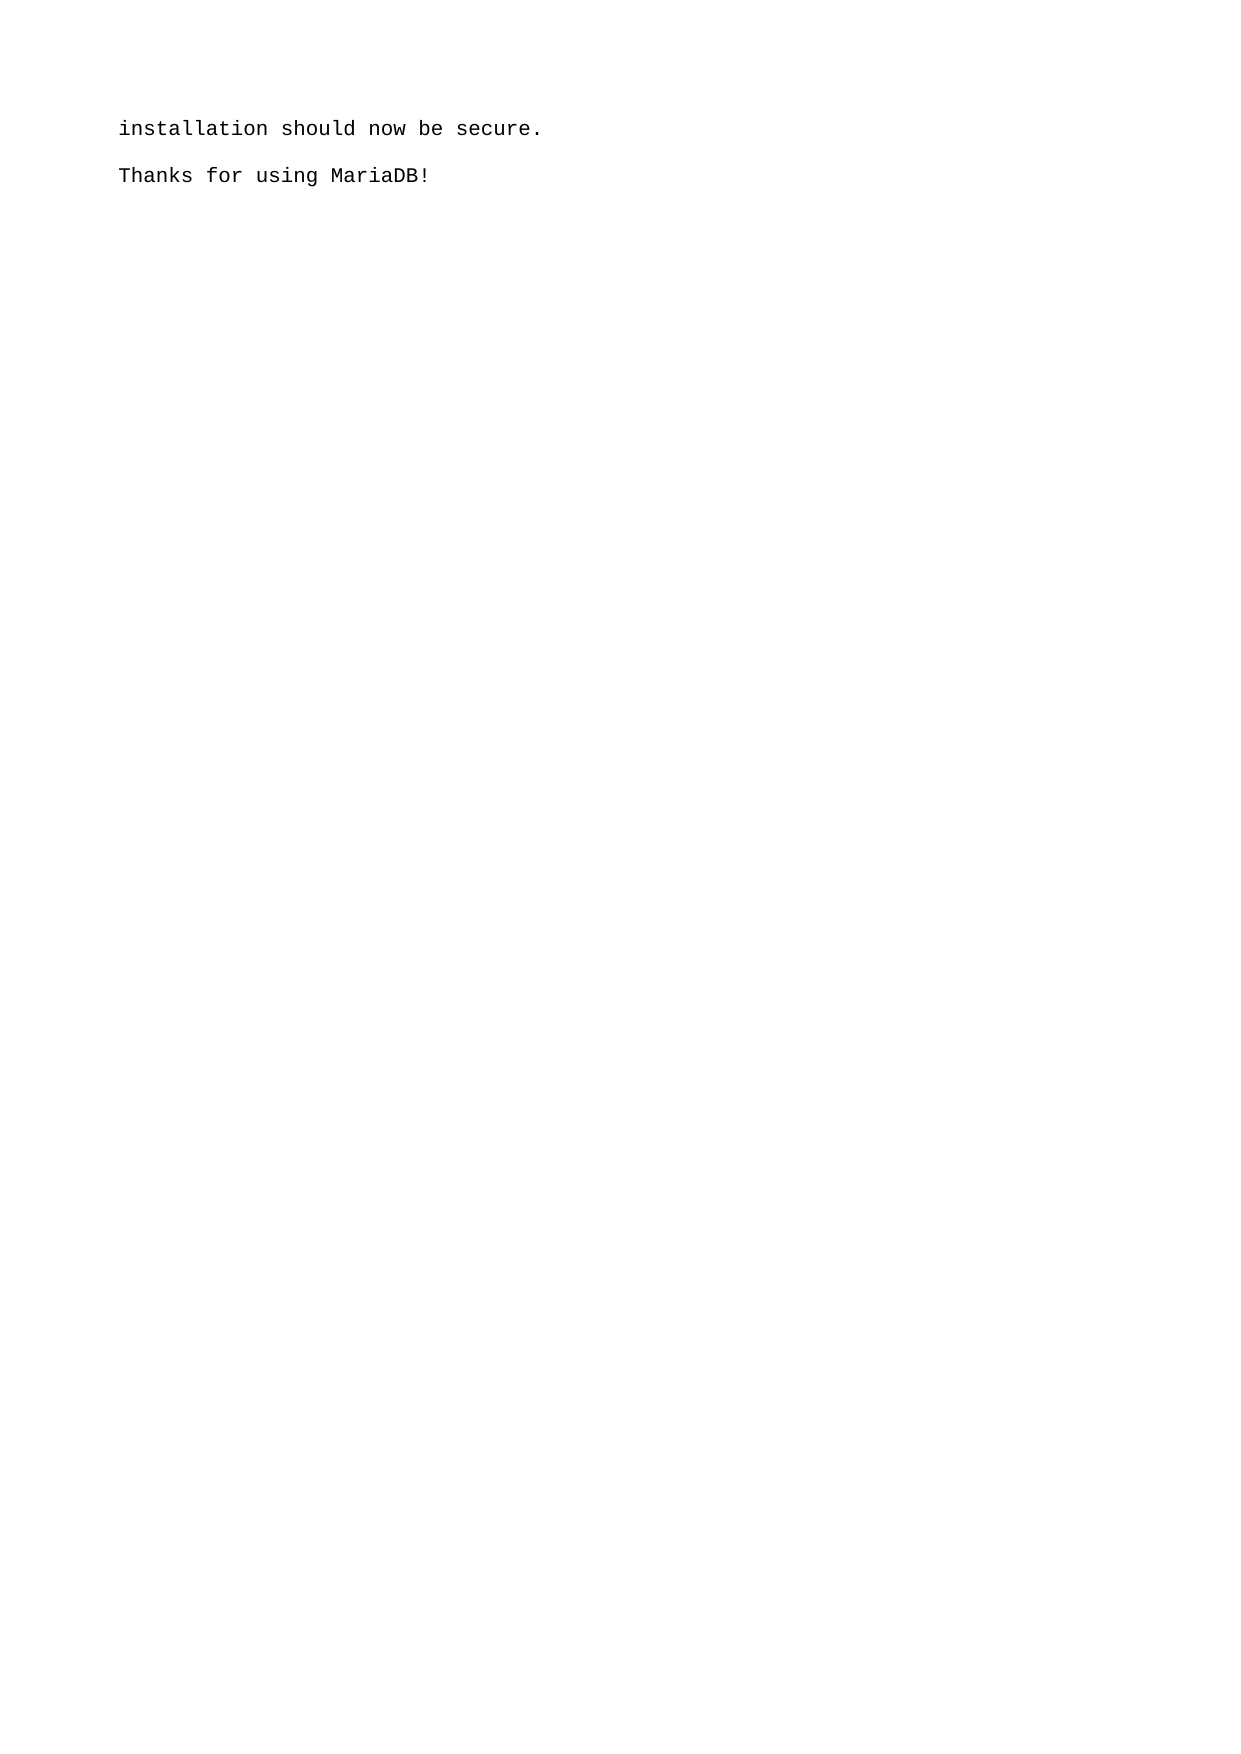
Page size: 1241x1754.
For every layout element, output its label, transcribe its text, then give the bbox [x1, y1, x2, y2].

text installation should now be secure. [118, 118, 1122, 142]
text Thanks for using MariaDB! [118, 165, 1122, 189]
